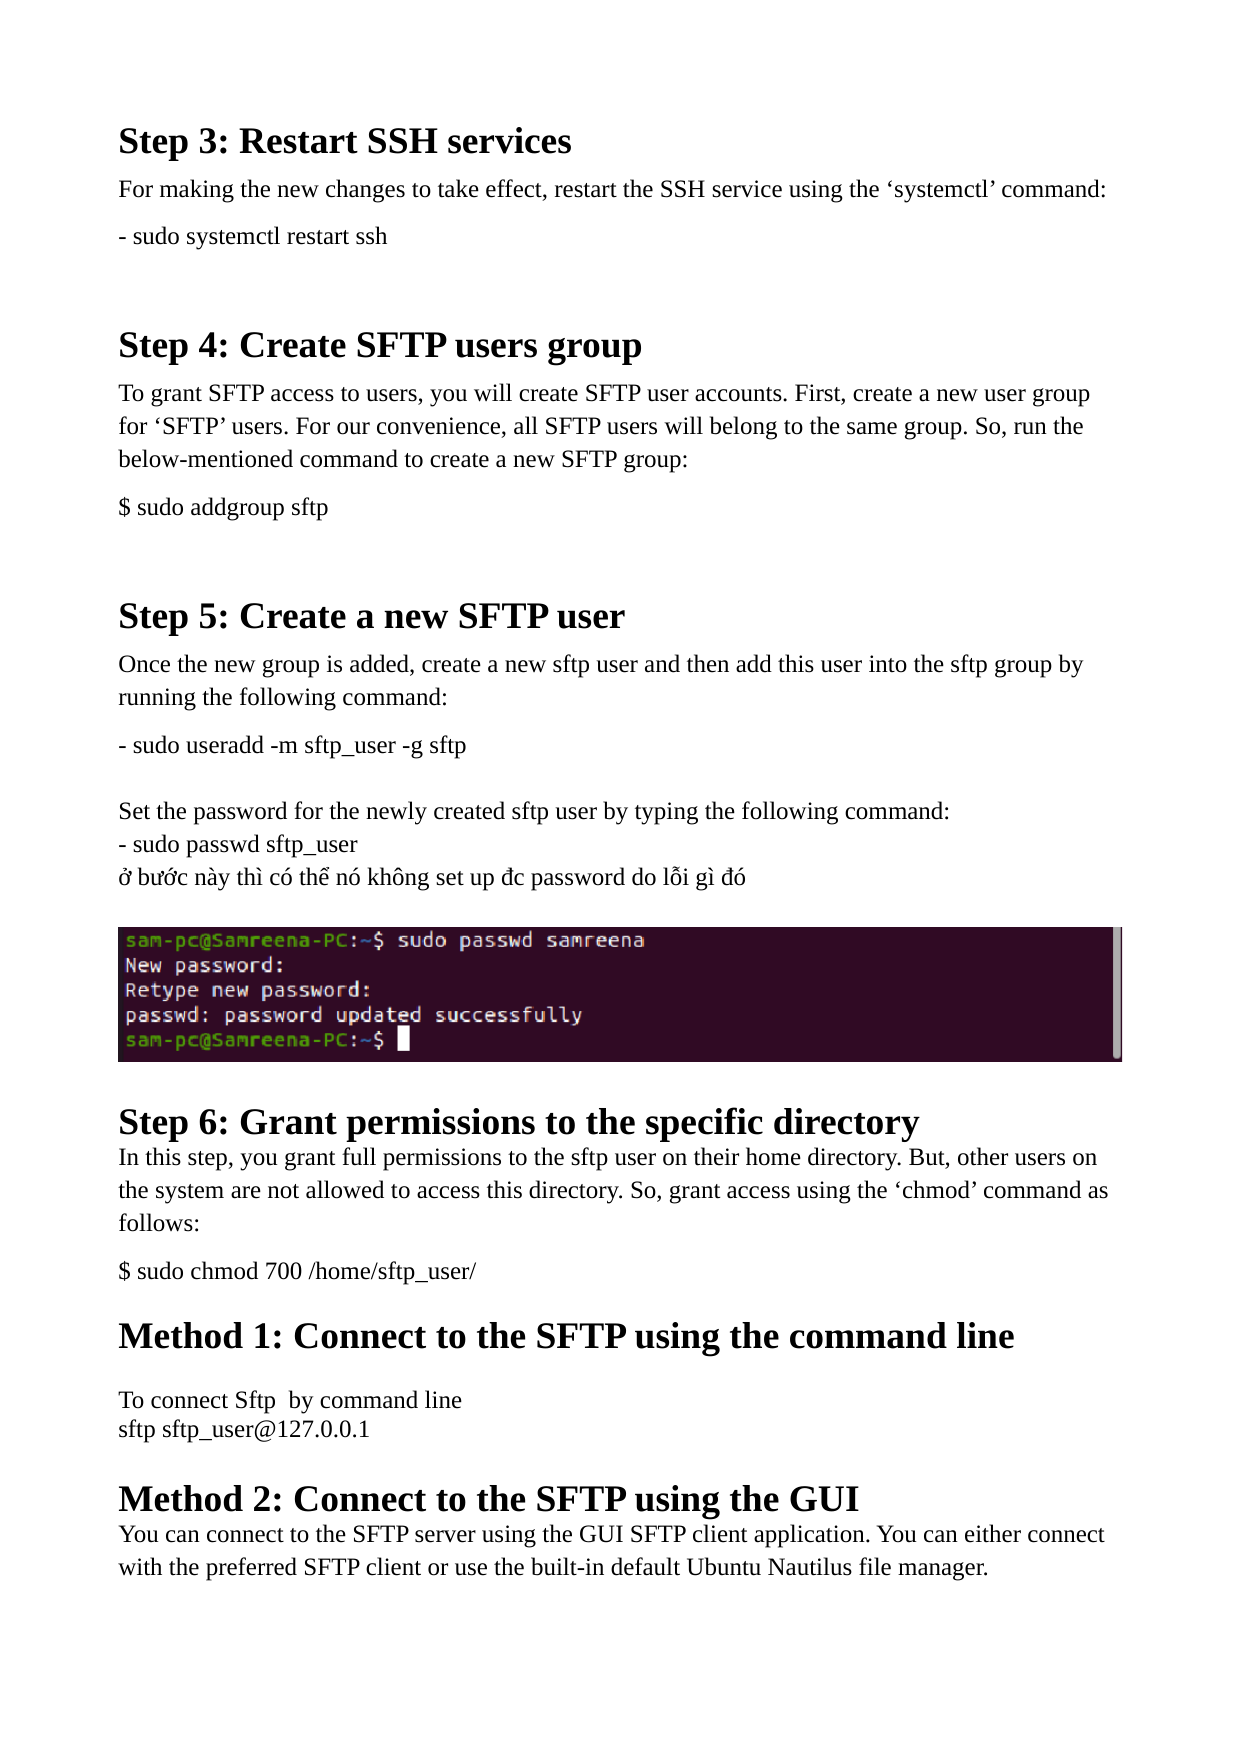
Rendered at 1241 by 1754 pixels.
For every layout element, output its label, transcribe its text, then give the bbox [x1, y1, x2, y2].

text $ sudo addgroup sftp [118, 492, 1122, 521]
text ở bước này thì có thể nó không set up đc password do lỗi gì đó [118, 862, 1122, 891]
subtitle Step 4: Create SFTP users group [118, 323, 1122, 366]
text For making the new changes to take effect, restart the SSH service using the ‘systemctl’ command: [118, 174, 1122, 202]
text - sudo useradd -m sftp_user -g sftp [118, 730, 1122, 758]
text Once the new group is added, create a new sftp user and then add this user into the sftp group by running the following command: [118, 649, 1122, 711]
subtitle Step 6: Grant permissions to the specific directory [118, 1099, 1122, 1142]
text You can connect to the SFTP server using the GUI SFTP client application. You can either connect with the preferred SFTP client or use the built-in default Ubuntu Nautilus file manager. [118, 1519, 1122, 1581]
text To connect Sftp by command line [118, 1385, 1122, 1414]
text - sudo systemctl restart ssh [118, 221, 1122, 250]
text sftp sftp_user@127.0.0.1 [118, 1414, 1122, 1443]
subtitle Method 1: Connect to the SFTP using the command line [118, 1313, 1122, 1357]
text - sudo passwd sftp_user [118, 829, 1122, 858]
subtitle Method 2: Connect to the SFTP using the GUI [118, 1476, 1122, 1519]
text Set the password for the newly created sftp user by typing the following command: [118, 796, 1122, 824]
text To grant SFTP access to users, you will create SFTP user accounts. First, create a new user group for ‘SFTP’ users. For our convenience, all SFTP users will belong to the same group. So, run the below-mentioned command to create a new SFTP group: [118, 378, 1122, 473]
picture [118, 927, 1123, 1062]
text In this step, you grant full permissions to the sftp user on their home directory. But, other users on the system are not allowed to access this directory. So, grant access using the ‘chmod’ command as follows: [118, 1142, 1122, 1237]
text $ sudo chmod 700 /home/sftp_user/ [118, 1256, 1122, 1285]
subtitle Step 3: Restart SSH services [118, 118, 1122, 161]
subtitle Step 5: Create a new SFTP user [118, 593, 1122, 637]
